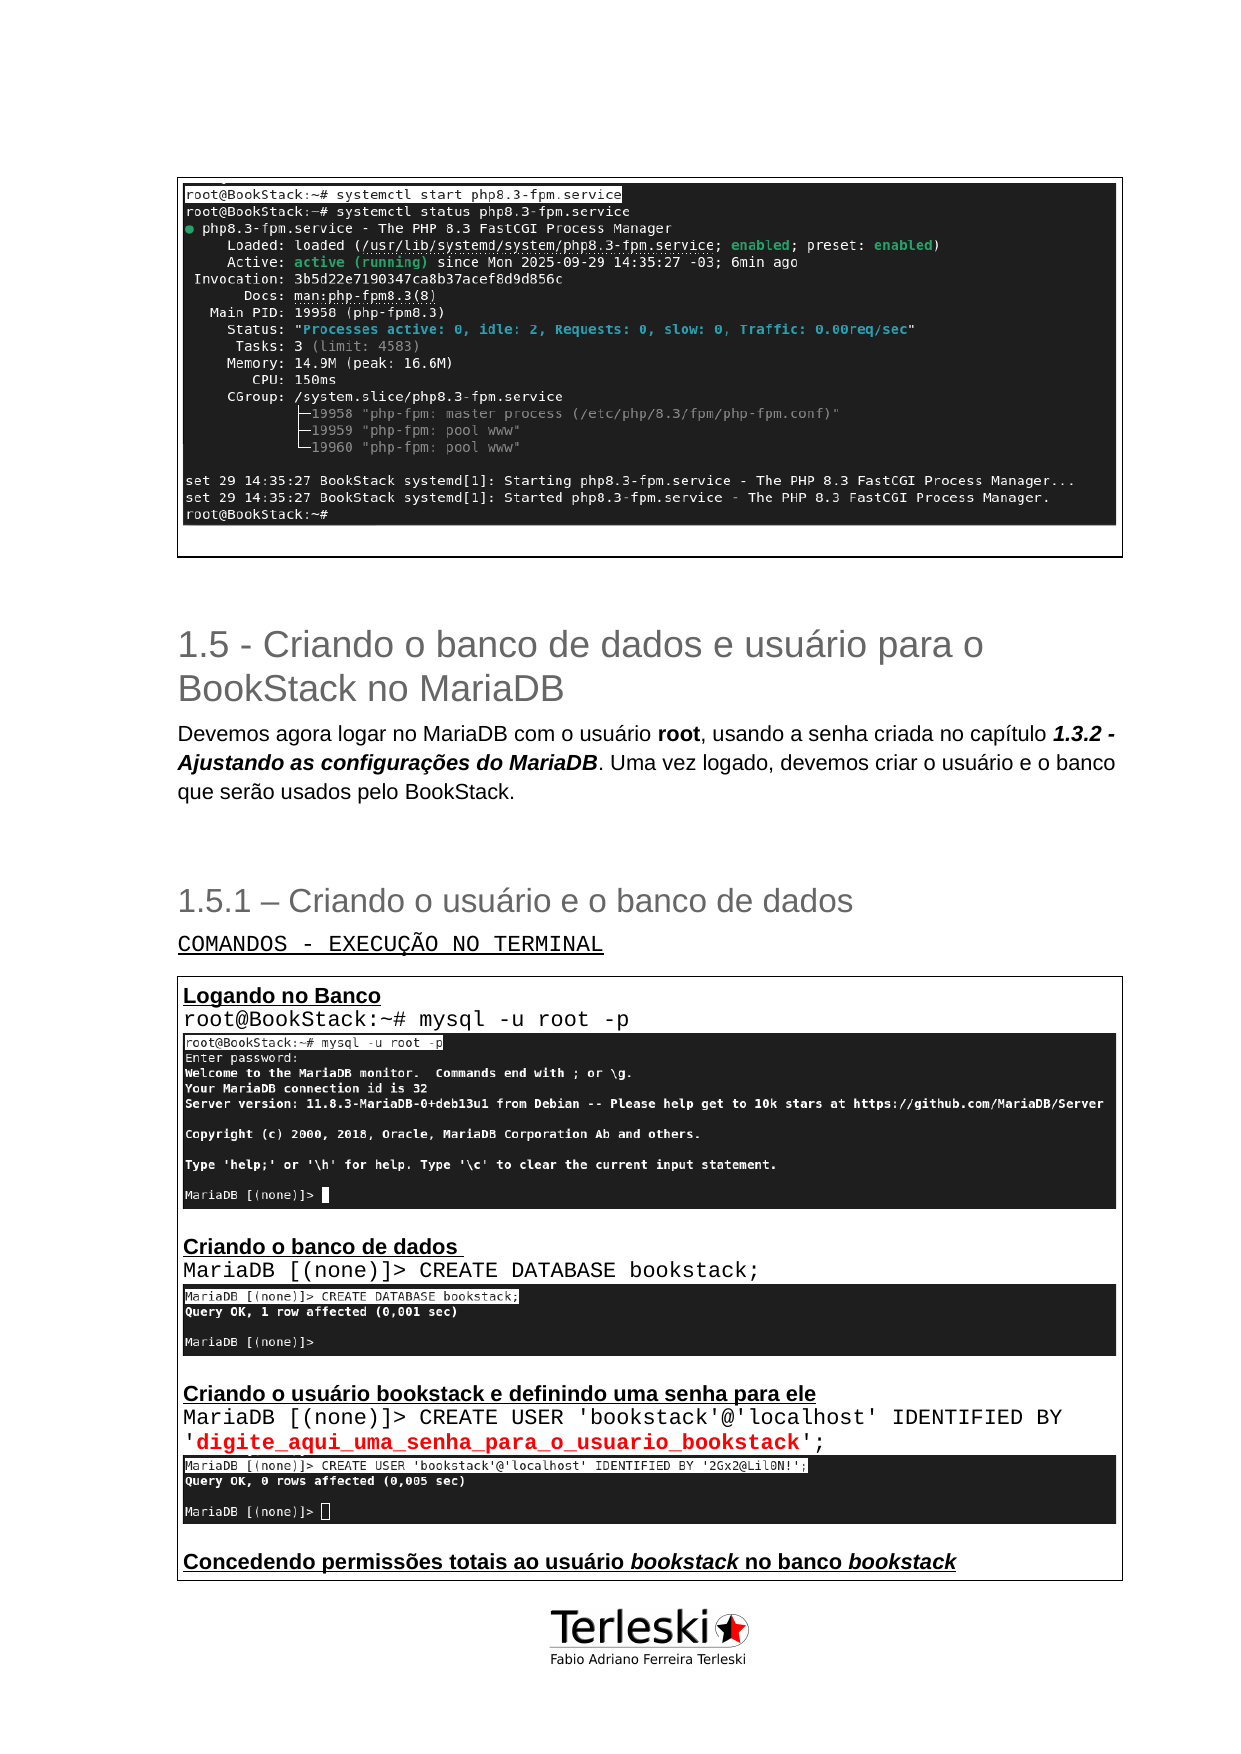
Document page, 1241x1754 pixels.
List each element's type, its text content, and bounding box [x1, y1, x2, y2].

picture [549, 1607, 750, 1667]
text COMANDOS - EXECUÇÃO NO TERMINAL [177, 932, 1122, 958]
table_header [178, 178, 1122, 556]
subtitle 1.5 - Criando o banco de dados e usuário para o BookStack no MariaDB [177, 623, 1122, 709]
picture [182, 1033, 1117, 1209]
picture [182, 1455, 1117, 1524]
picture [182, 183, 1117, 526]
picture [182, 1284, 1117, 1356]
text Devemos agora logar no MariaDB com o usuário root, usando a senha criada no capítulo 1.3.2 - Ajustando as configurações do MariaDB. Uma vez logado, devemos criar o usuário e o banco que serão usados pelo BookStack. [177, 721, 1122, 804]
subtitle 1.5.1 – Criando o usuário e o banco de dados [177, 881, 1122, 919]
table_header Logando no Banco root@BookStack:~# mysql -u root -p Criando o banco de dados MariaDB [(none)]> CREATE DATABASE bookstack; Criando o usuário bookstack e definindo uma senha para ele MariaDB [(none)]> CREATE USER 'bookstack'@'localhost' IDENTIFIED BY 'digite_aqui_uma_senha_para_o_usuario_bookstack'; Concedendo permissões totais ao usuário bookstack no banco bookstack [178, 977, 1122, 1580]
